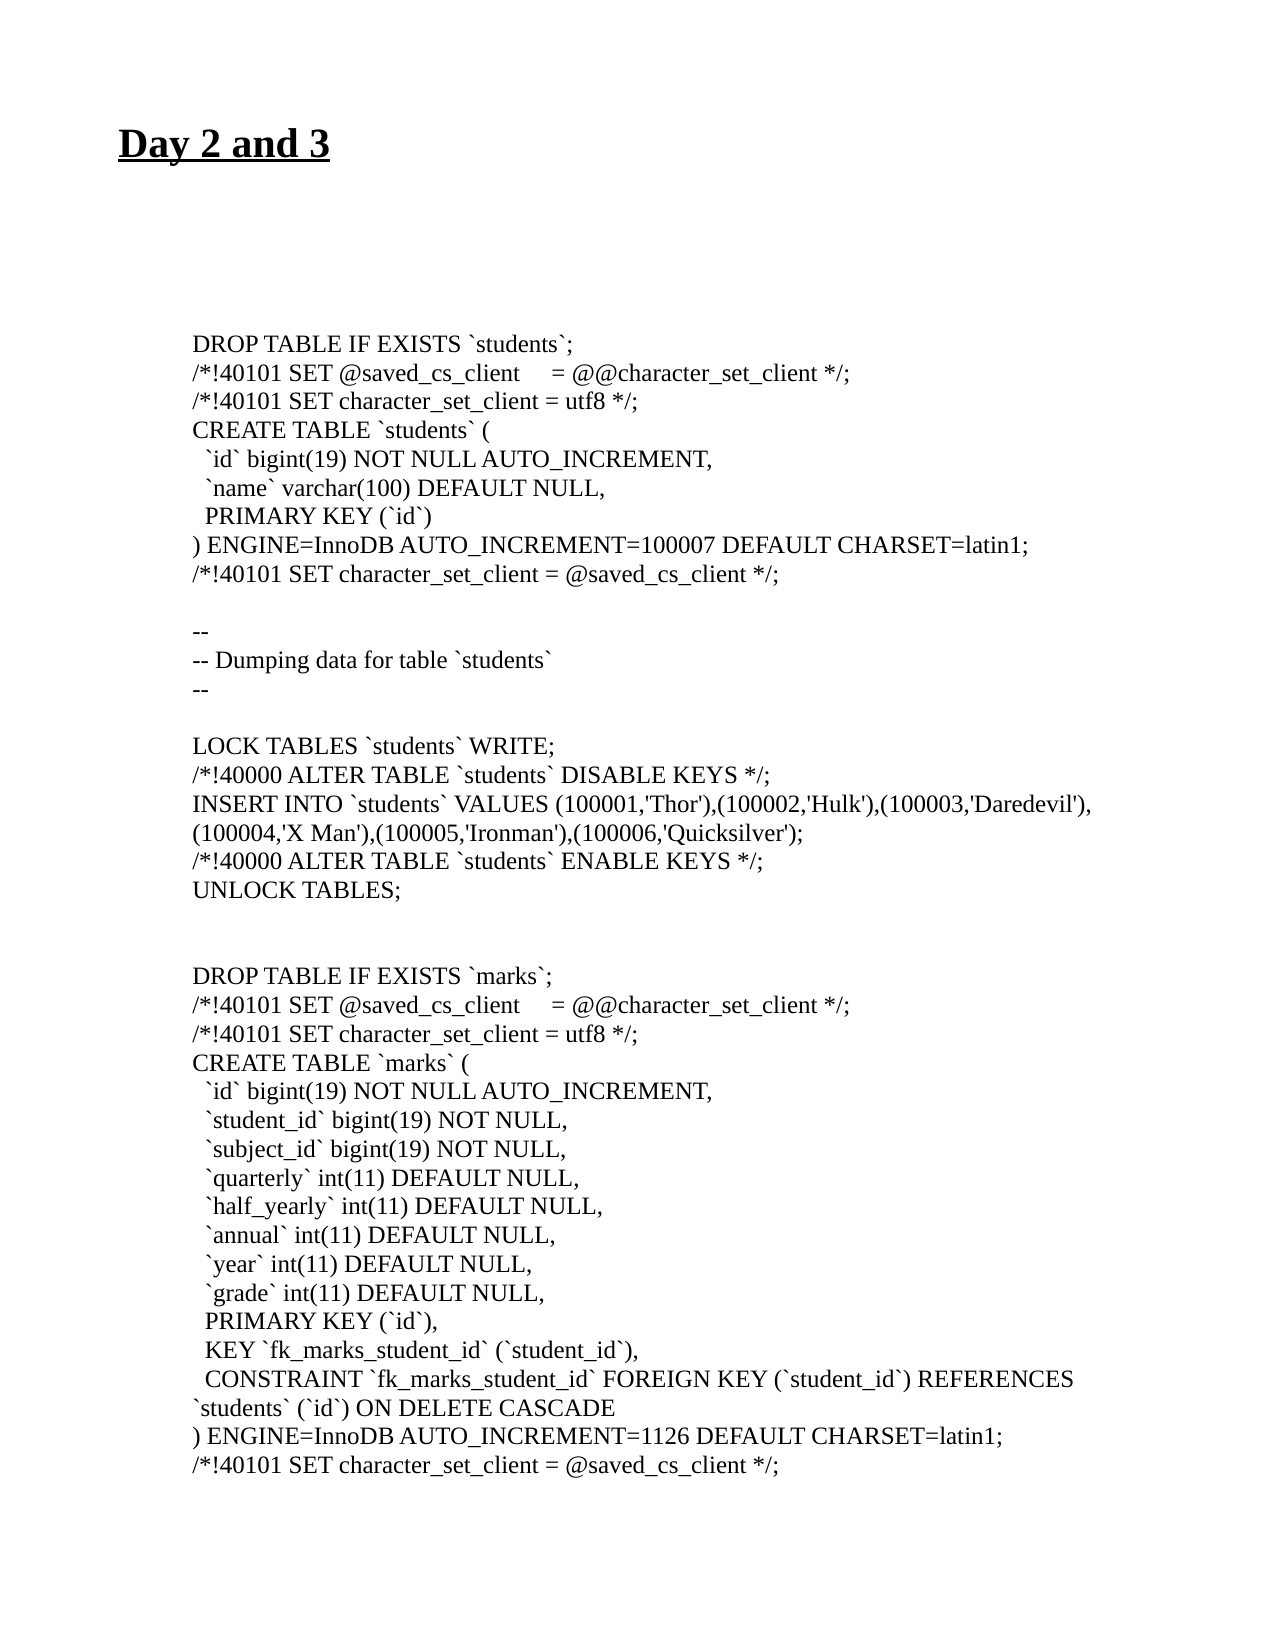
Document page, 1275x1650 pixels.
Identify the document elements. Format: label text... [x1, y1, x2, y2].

text DROP TABLE IF EXISTS `students`; [192, 329, 1157, 358]
text -- [192, 674, 1157, 703]
text UNLOCK TABLES; [192, 875, 1157, 904]
text /*!40101 SET character_set_client = utf8 */; [192, 386, 1157, 415]
text /*!40000 ALTER TABLE `students` DISABLE KEYS */; [192, 760, 1157, 789]
text -- Dumping data for table `students` [192, 645, 1157, 674]
text CREATE TABLE `students` ( [192, 415, 1157, 444]
text `annual` int(11) DEFAULT NULL, [192, 1220, 1157, 1249]
text `student_id` bigint(19) NOT NULL, [192, 1105, 1157, 1134]
text `year` int(11) DEFAULT NULL, [192, 1249, 1157, 1278]
text -- [192, 616, 1157, 645]
text CREATE TABLE `marks` ( [192, 1048, 1157, 1076]
text /*!40101 SET @saved_cs_client = @@character_set_client */; [192, 990, 1157, 1019]
text /*!40101 SET @saved_cs_client = @@character_set_client */; [192, 358, 1157, 386]
text /*!40101 SET character_set_client = @saved_cs_client */; [192, 559, 1157, 588]
text KEY `fk_marks_student_id` (`student_id`), [192, 1335, 1157, 1364]
text /*!40000 ALTER TABLE `students` ENABLE KEYS */; [192, 846, 1157, 875]
text ) ENGINE=InnoDB AUTO_INCREMENT=1126 DEFAULT CHARSET=latin1; [192, 1421, 1157, 1450]
text PRIMARY KEY (`id`) [192, 501, 1157, 530]
text `name` varchar(100) DEFAULT NULL, [192, 473, 1157, 501]
text DROP TABLE IF EXISTS `marks`; [192, 961, 1157, 990]
text `id` bigint(19) NOT NULL AUTO_INCREMENT, [192, 444, 1157, 473]
text `id` bigint(19) NOT NULL AUTO_INCREMENT, [192, 1076, 1157, 1105]
text `half_yearly` int(11) DEFAULT NULL, [192, 1191, 1157, 1220]
text LOCK TABLES `students` WRITE; [192, 731, 1157, 760]
text /*!40101 SET character_set_client = utf8 */; [192, 1019, 1157, 1048]
text `subject_id` bigint(19) NOT NULL, [192, 1134, 1157, 1163]
text INSERT INTO `students` VALUES (100001,'Thor'),(100002,'Hulk'),(100003,'Daredevil'),(100004,'X Man'),(100005,'Ironman'),(100006,'Quicksilver'); [192, 789, 1157, 846]
text CONSTRAINT `fk_marks_student_id` FOREIGN KEY (`student_id`) REFERENCES `students` (`id`) ON DELETE CASCADE [192, 1364, 1157, 1421]
text `quarterly` int(11) DEFAULT NULL, [192, 1163, 1157, 1191]
text `grade` int(11) DEFAULT NULL, [192, 1278, 1157, 1306]
text PRIMARY KEY (`id`), [192, 1306, 1157, 1335]
text Day 2 and 3 [118, 118, 1157, 166]
text /*!40101 SET character_set_client = @saved_cs_client */; [192, 1450, 1157, 1479]
text ) ENGINE=InnoDB AUTO_INCREMENT=100007 DEFAULT CHARSET=latin1; [192, 530, 1157, 559]
